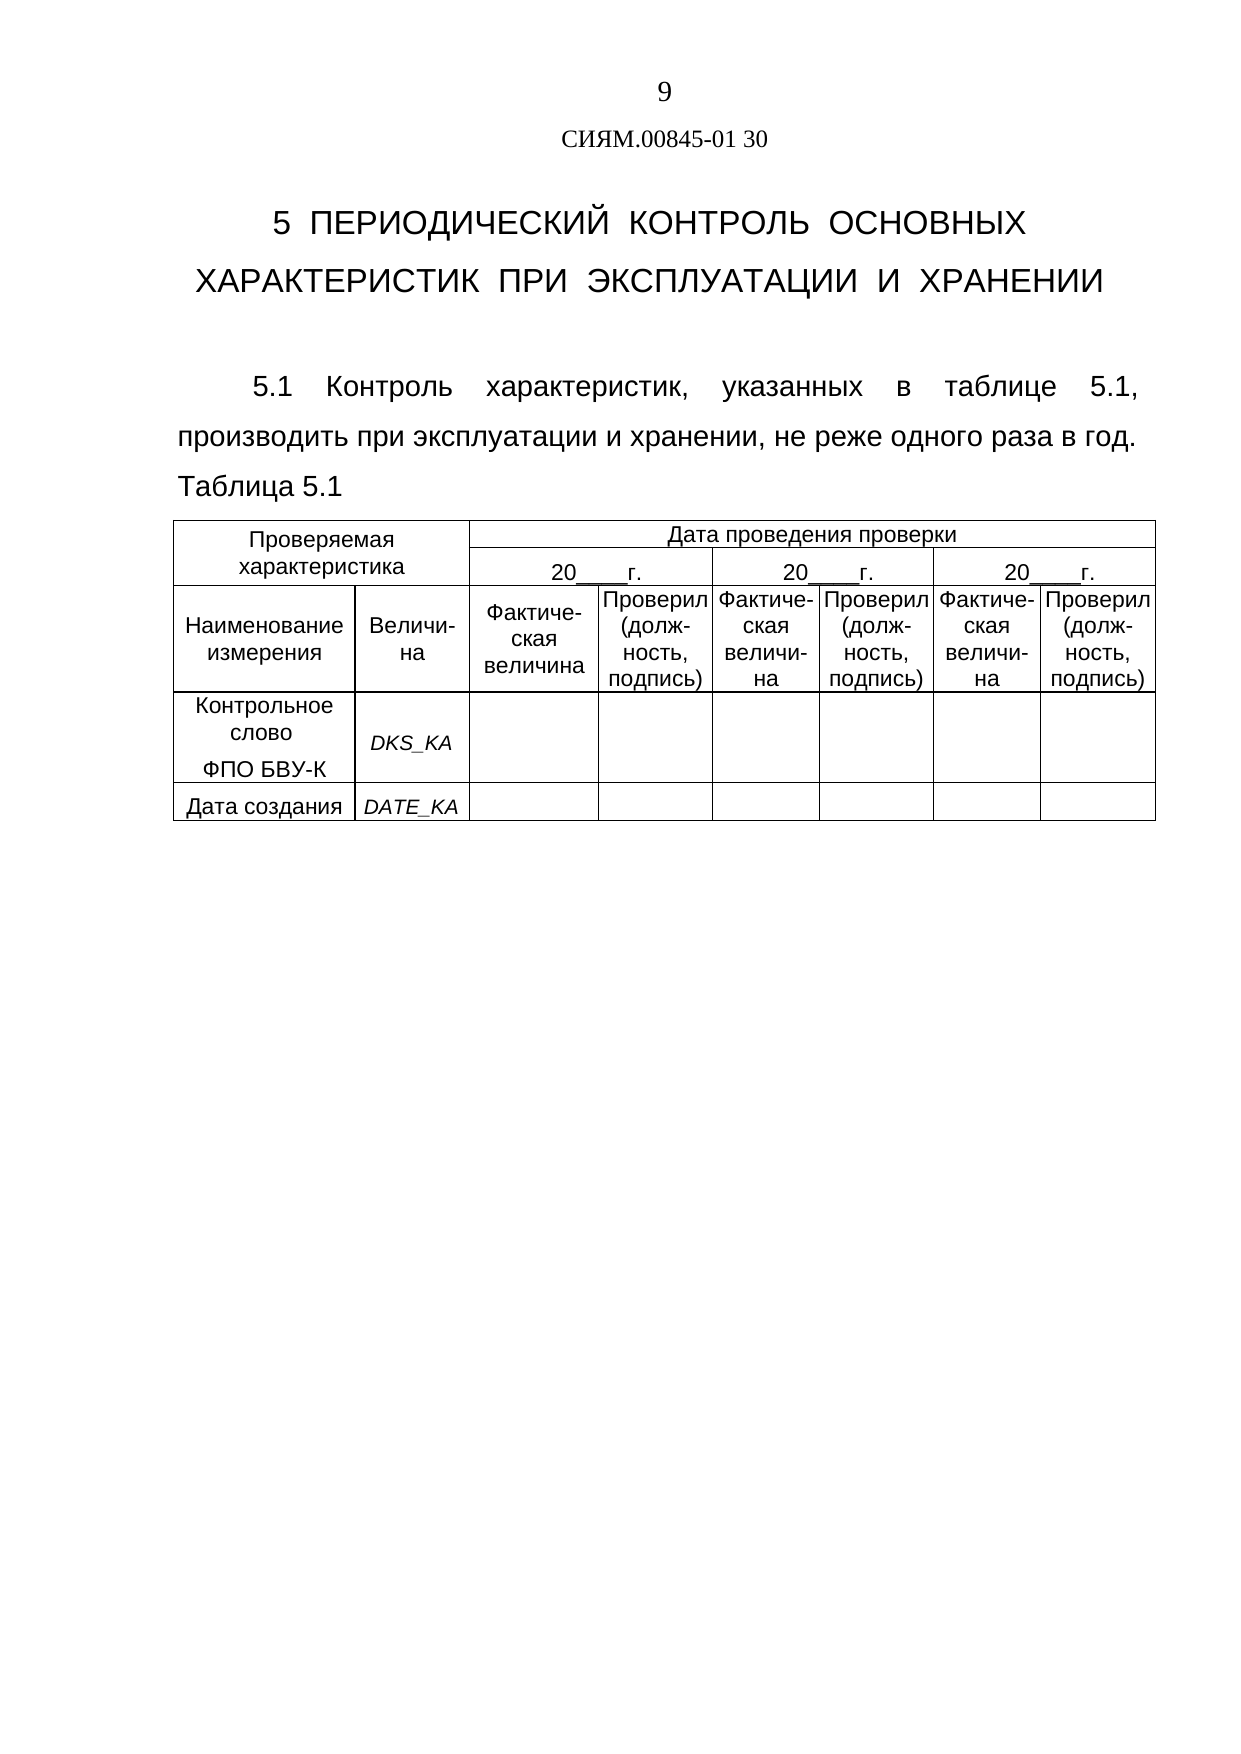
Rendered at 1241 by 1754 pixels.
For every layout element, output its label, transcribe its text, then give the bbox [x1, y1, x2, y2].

text 5.1 Контроль характеристик, указанных в таблице 5.1, производить при эксплуатации и хранении, не реже одного раза в год. [177, 369, 1140, 453]
table_cell [599, 783, 712, 820]
table_cell Проверил (долж-ность, подпись) [1041, 586, 1155, 691]
table_cell [1041, 783, 1155, 820]
table_cell [713, 693, 819, 782]
table_cell [820, 693, 933, 782]
table_cell [470, 783, 598, 820]
table_cell [934, 693, 1040, 782]
table_header Дата проведения проверки [470, 521, 1155, 547]
table_cell 20____г. [470, 548, 712, 585]
table_cell DATE_KA [356, 783, 469, 820]
table_cell Наименование измерения [174, 586, 354, 691]
table_cell Проверил (долж-ность, подпись) [599, 586, 712, 691]
table_cell Фактиче-ская величи-на [934, 586, 1040, 691]
table_cell [470, 693, 598, 782]
table_cell Фактиче-ская величи-на [713, 586, 819, 691]
table_cell Проверил (долж-ность, подпись) [820, 586, 933, 691]
table_cell Величи-на [356, 586, 469, 691]
text 5 ПЕРИОДИЧЕСКИЙ КОНТРОЛЬ ОСНОВНЫХ ХАРАКТЕРИСТИК ПРИ ЭКСПЛУАТАЦИИ И ХРАНЕНИИ [177, 203, 1122, 299]
table_cell [934, 783, 1040, 820]
table_cell Дата создания [174, 783, 354, 820]
table_cell [599, 693, 712, 782]
table_cell DKS_KA [356, 693, 469, 782]
text Таблица 5.1 [177, 469, 1093, 503]
table_cell Контрольное слово ФПО БВУ-К [174, 693, 354, 782]
table_cell [713, 783, 819, 820]
table_cell Фактиче-ская величина [470, 586, 598, 691]
table_cell 20____г. [713, 548, 933, 585]
table_header Проверяемая характеристика [174, 521, 469, 585]
table_cell [1041, 693, 1155, 782]
table_cell [820, 783, 933, 820]
table_cell 20____г. [934, 548, 1155, 585]
